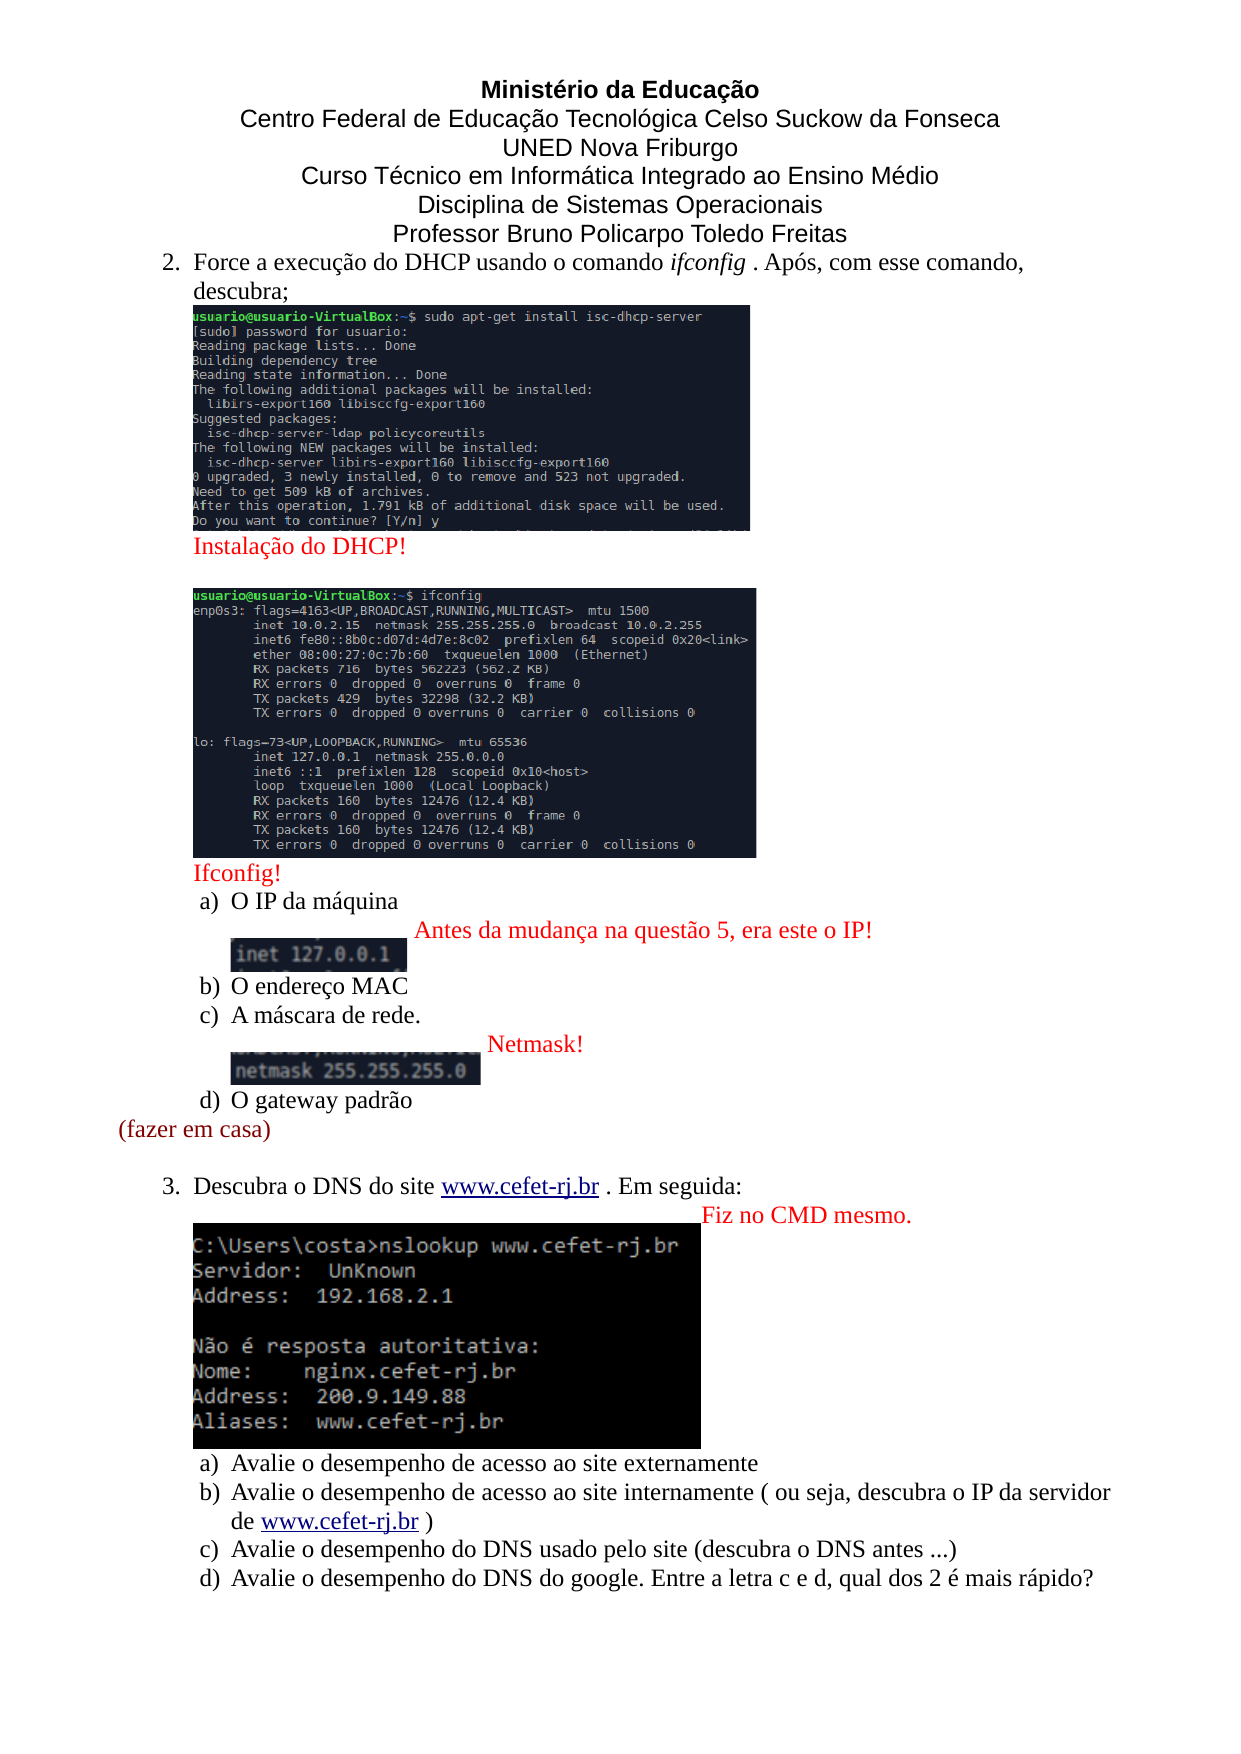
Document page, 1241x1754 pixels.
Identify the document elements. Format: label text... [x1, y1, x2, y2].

list Avalie o desempenho de acesso ao site externamente [193, 1448, 1122, 1477]
list O gateway padrão [193, 1085, 1122, 1114]
list O IP da máquina [193, 886, 1122, 915]
list Avalie o desempenho do DNS do google. Entre a letra c e d, qual dos 2 é mais rápido? [193, 1563, 1122, 1592]
list Force a execução do DHCP usando o comando ifconfig . Após, com esse comando, descubra; [156, 247, 1122, 305]
text (fazer em casa) [118, 1114, 1122, 1142]
text Instalação do DHCP! [193, 531, 1122, 560]
list Descubra o DNS do site www.cefet-rj.br . Em seguida: [156, 1171, 1122, 1200]
list O endereço MAC [193, 971, 1122, 1000]
list Avalie o desempenho de acesso ao site internamente ( ou seja, descubra o IP da servidor de www.cefet-rj.br ) [193, 1477, 1122, 1534]
text Antes da mudança na questão 5, era este o IP! [231, 915, 1122, 971]
text Ifconfig! [193, 858, 1122, 886]
text Netmask! [231, 1029, 1122, 1085]
list Avalie o desempenho do DNS usado pelo site (descubra o DNS antes ...) [193, 1534, 1122, 1563]
text Fiz no CMD mesmo. [193, 1200, 1122, 1448]
list A máscara de rede. [193, 1000, 1122, 1029]
